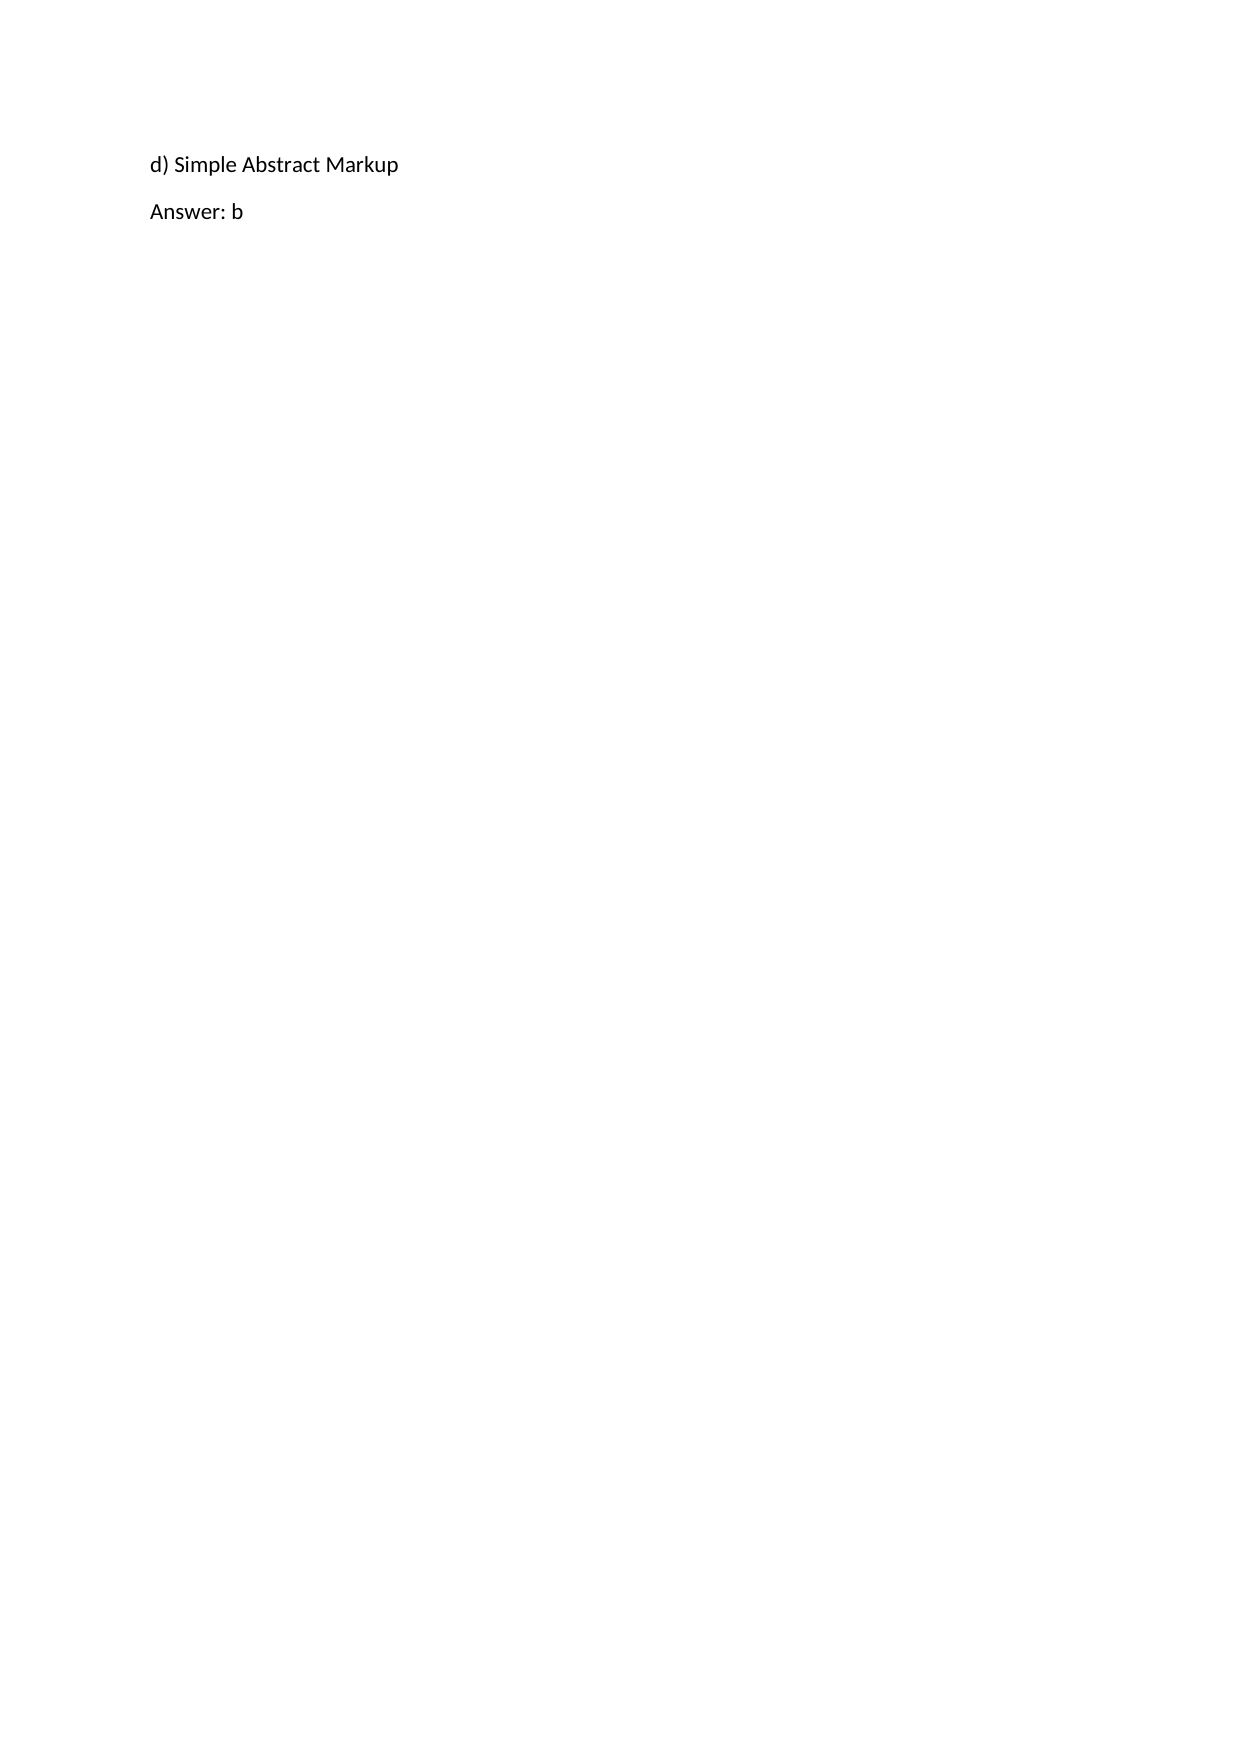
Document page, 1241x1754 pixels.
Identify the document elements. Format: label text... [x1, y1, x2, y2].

text d) Simple Abstract Markup [150, 150, 1090, 178]
text Answer: b [150, 197, 1090, 225]
